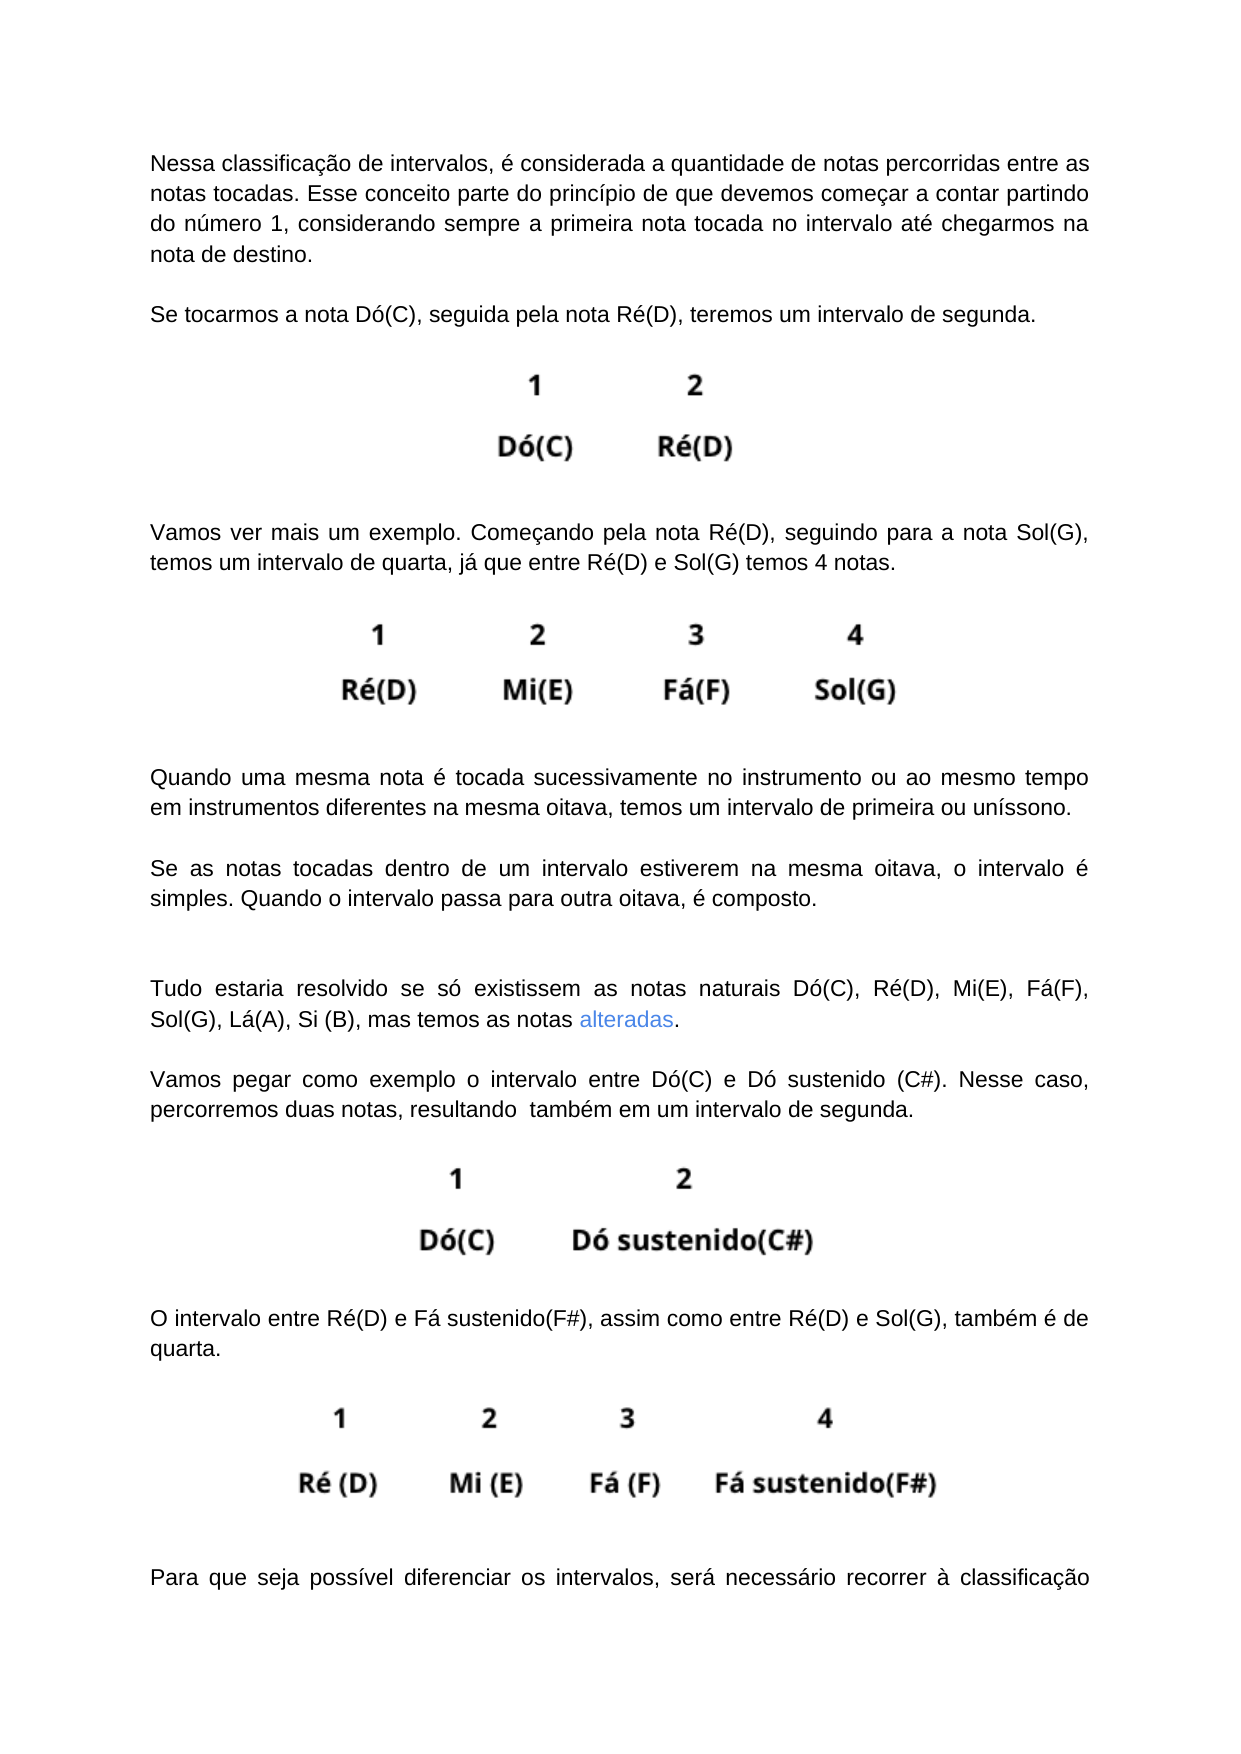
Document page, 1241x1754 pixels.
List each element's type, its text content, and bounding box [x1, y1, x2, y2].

text Se as notas tocadas dentro de um intervalo estiverem na mesma oitava, o intervalo é simples. Quando o intervalo passa para outra oitava, é composto. [150, 854, 1090, 911]
text Vamos pegar como exemplo o intervalo entre Dó(C) e Dó sustenido (C#). Nesse caso, percorremos duas notas, resultando também em um intervalo de segunda. [150, 1066, 1090, 1123]
text Para que seja possível diferenciar os intervalos, será necessário recorrer à classificação [150, 1564, 1090, 1591]
text Tudo estaria resolvido se só existissem as notas naturais Dó(C), Ré(D), Mi(E), Fá(F), Sol(G), Lá(A), Si (B), mas temos as notas alteradas. [150, 975, 1090, 1032]
text Vamos ver mais um exemplo. Começando pela nota Ré(D), seguindo para a nota Sol(G), temos um intervalo de quarta, já que entre Ré(D) e Sol(G) temos 4 notas. [150, 519, 1090, 576]
picture [323, 609, 917, 730]
text Nessa classificação de intervalos, é considerada a quantidade de notas percorridas entre as notas tocadas. Esse conceito parte do princípio de que devemos começar a contar partindo do número 1, considerando sempre a primeira nota tocada no intervalo até chegarmos na nota de destino. [150, 150, 1090, 267]
text O intervalo entre Ré(D) e Fá sustenido(F#), assim como entre Ré(D) e Sol(G), também é de quarta. [150, 1305, 1090, 1361]
text Quando uma mesma nota é tocada sucessivamente no instrumento ou ao mesmo tempo em instrumentos diferentes na mesma oitava, temos um intervalo de primeira ou uníssono. [150, 764, 1090, 821]
picture [406, 1156, 835, 1271]
picture [288, 1395, 952, 1501]
picture [489, 361, 751, 485]
text Se tocarmos a nota Dó(C), seguida pela nota Ré(D), teremos um intervalo de segunda. [150, 301, 1090, 327]
